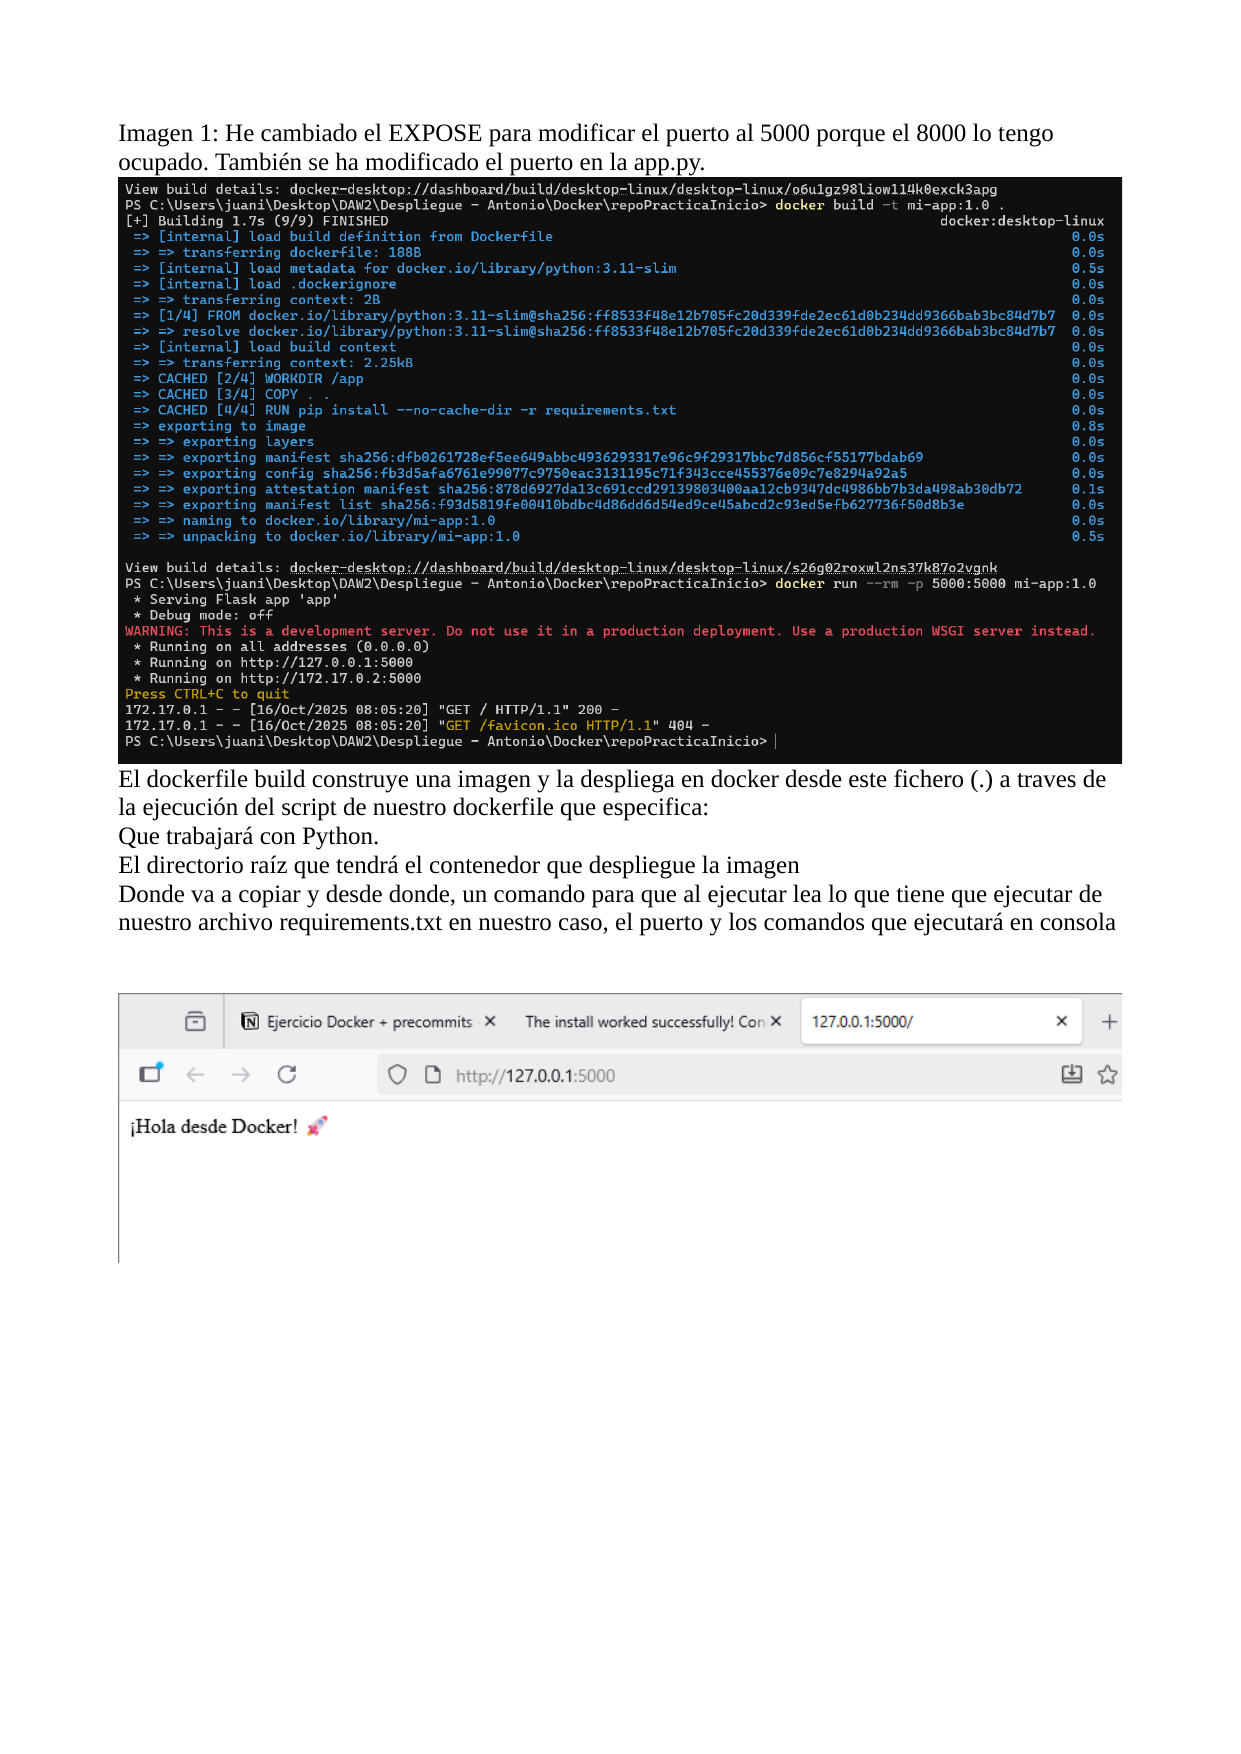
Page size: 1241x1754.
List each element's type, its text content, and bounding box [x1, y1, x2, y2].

text Donde va a copiar y desde donde, un comando para que al ejecutar lea lo que tiene que ejecutar de nuestro archivo requirements.txt en nuestro caso, el puerto y los comandos que ejecutará en consola [118, 879, 1122, 936]
text El directorio raíz que tendrá el contenedor que despliegue la imagen [118, 850, 1122, 879]
text Imagen 1: He cambiado el EXPOSE para modificar el puerto al 5000 porque el 8000 lo tengo ocupado. También se ha modificado el puerto en la app.py. [118, 118, 1122, 176]
text El dockerfile build construye una imagen y la despliega en docker desde este fichero (.) a traves de la ejecución del script de nuestro dockerfile que especifica: [118, 764, 1122, 821]
picture [118, 177, 1123, 764]
picture [118, 993, 1123, 1263]
text Que trabajará con Python. [118, 821, 1122, 850]
